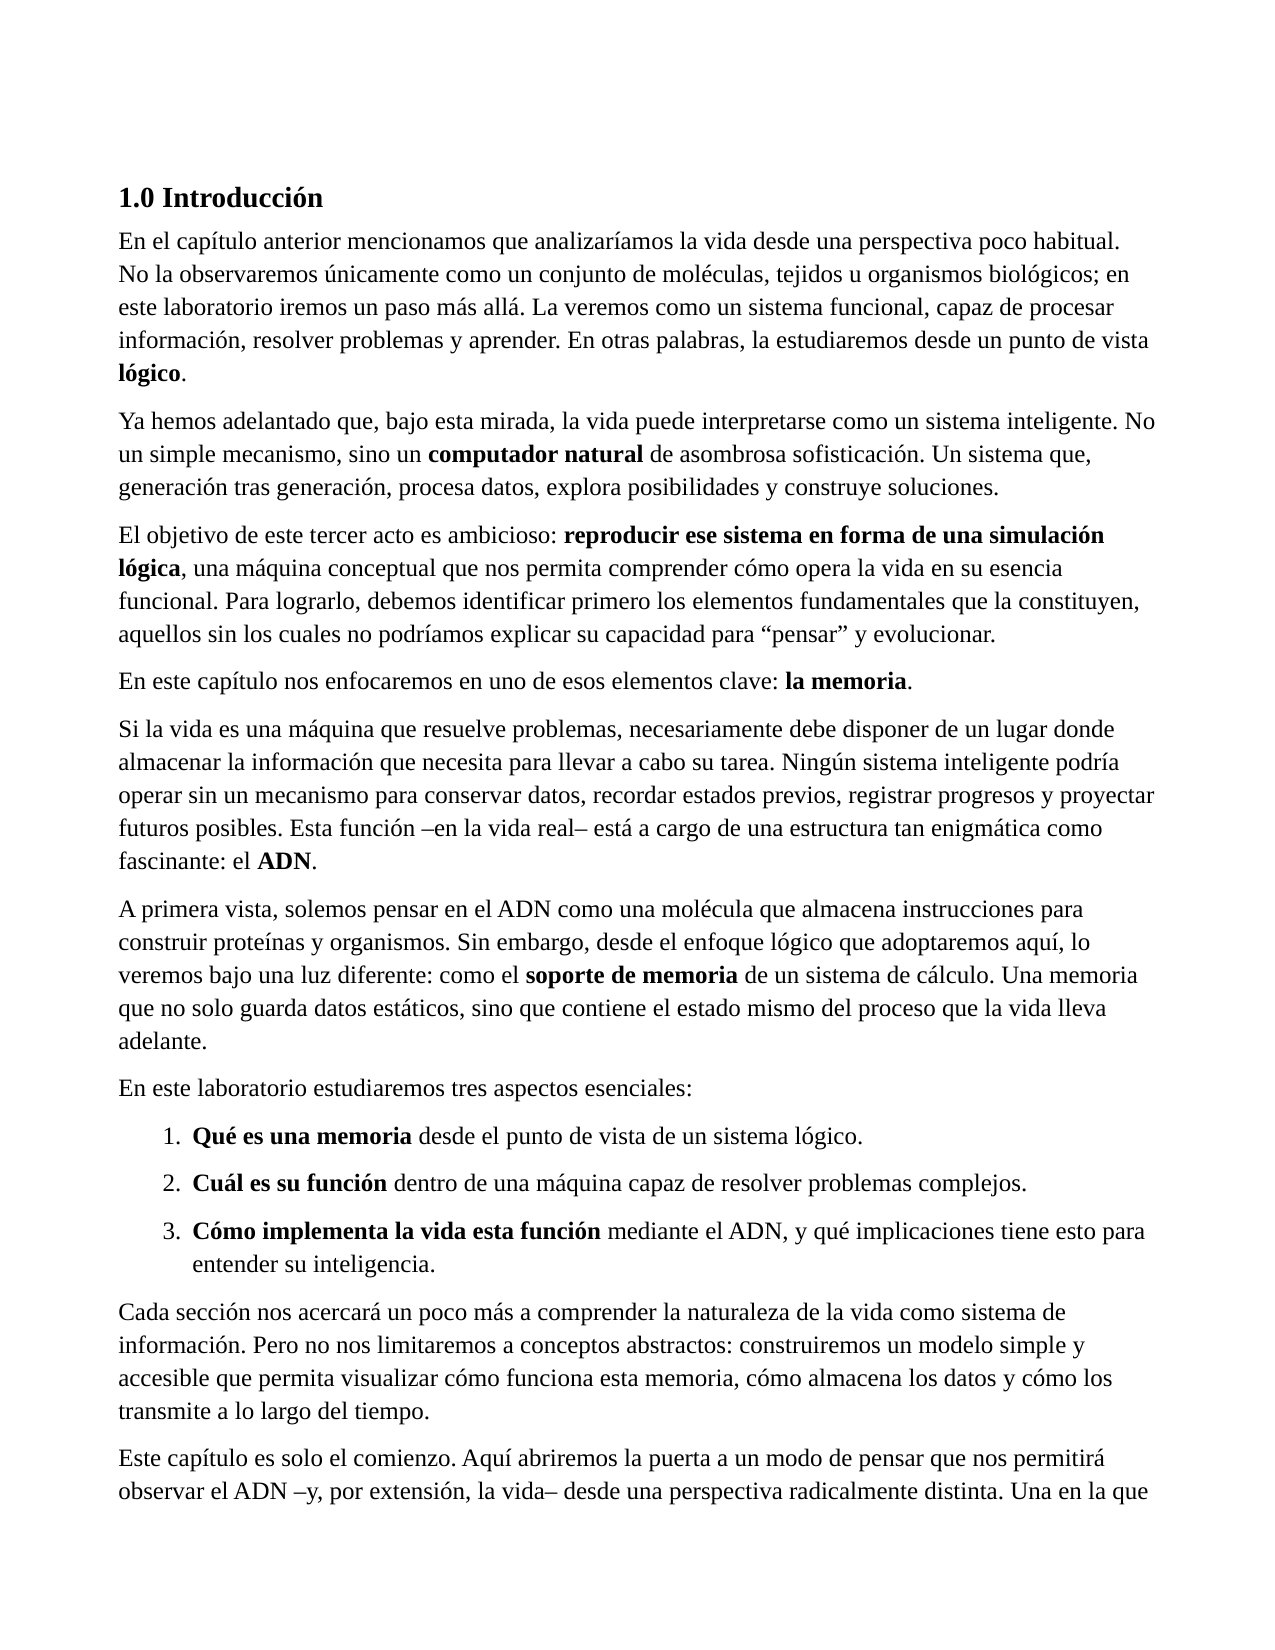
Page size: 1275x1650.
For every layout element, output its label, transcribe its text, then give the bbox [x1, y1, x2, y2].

list Cómo implementa la vida esta función mediante el ADN, y qué implicaciones tiene esto para entender su inteligencia. [162, 1216, 1157, 1278]
text Cada sección nos acercará un poco más a comprender la naturaleza de la vida como sistema de información. Pero no nos limitaremos a conceptos abstractos: construiremos un modelo simple y accesible que permita visualizar cómo funciona esta memoria, cómo almacena los datos y cómo los transmite a lo largo del tiempo. [118, 1297, 1157, 1424]
text A primera vista, solemos pensar en el ADN como una molécula que almacena instrucciones para construir proteínas y organismos. Sin embargo, desde el enfoque lógico que adoptaremos aquí, lo veremos bajo una luz diferente: como el soporte de memoria de un sistema de cálculo. Una memoria que no solo guarda datos estáticos, sino que contiene el estado mismo del proceso que la vida lleva adelante. [118, 894, 1157, 1054]
text En este laboratorio estudiaremos tres aspectos esenciales: [118, 1073, 1157, 1102]
text Si la vida es una máquina que resuelve problemas, necesariamente debe disponer de un lugar donde almacenar la información que necesita para llevar a cabo su tarea. Ningún sistema inteligente podría operar sin un mecanismo para conservar datos, recordar estados previos, registrar progresos y proyectar futuros posibles. Esta función –en la vida real– está a cargo de una estructura tan enigmática como fascinante: el ADN. [118, 714, 1157, 875]
text Ya hemos adelantado que, bajo esta mirada, la vida puede interpretarse como un sistema inteligente. No un simple mecanismo, sino un computador natural de asombrosa sofisticación. Un sistema que, generación tras generación, procesa datos, explora posibilidades y construye soluciones. [118, 406, 1157, 501]
text El objetivo de este tercer acto es ambicioso: reproducir ese sistema en forma de una simulación lógica, una máquina conceptual que nos permita comprender cómo opera la vida en su esencia funcional. Para lograrlo, debemos identificar primero los elementos fundamentales que la constituyen, aquellos sin los cuales no podríamos explicar su capacidad para “pensar” y evolucionar. [118, 520, 1157, 647]
subtitle 1.0 Introducción [118, 180, 1157, 214]
text Este capítulo es solo el comienzo. Aquí abriremos la puerta a un modo de pensar que nos permitirá observar el ADN –y, por extensión, la vida– desde una perspectiva radicalmente distinta. Una en la que [118, 1443, 1157, 1505]
list Qué es una memoria desde el punto de vista de un sistema lógico. [162, 1121, 1157, 1150]
text En el capítulo anterior mencionamos que analizaríamos la vida desde una perspectiva poco habitual. No la observaremos únicamente como un conjunto de moléculas, tejidos u organismos biológicos; en este laboratorio iremos un paso más allá. La veremos como un sistema funcional, capaz de procesar información, resolver problemas y aprender. En otras palabras, la estudiaremos desde un punto de vista lógico. [118, 226, 1157, 387]
text En este capítulo nos enfocaremos en uno de esos elementos clave: la memoria. [118, 666, 1157, 695]
list Cuál es su función dentro de una máquina capaz de resolver problemas complejos. [162, 1168, 1157, 1197]
